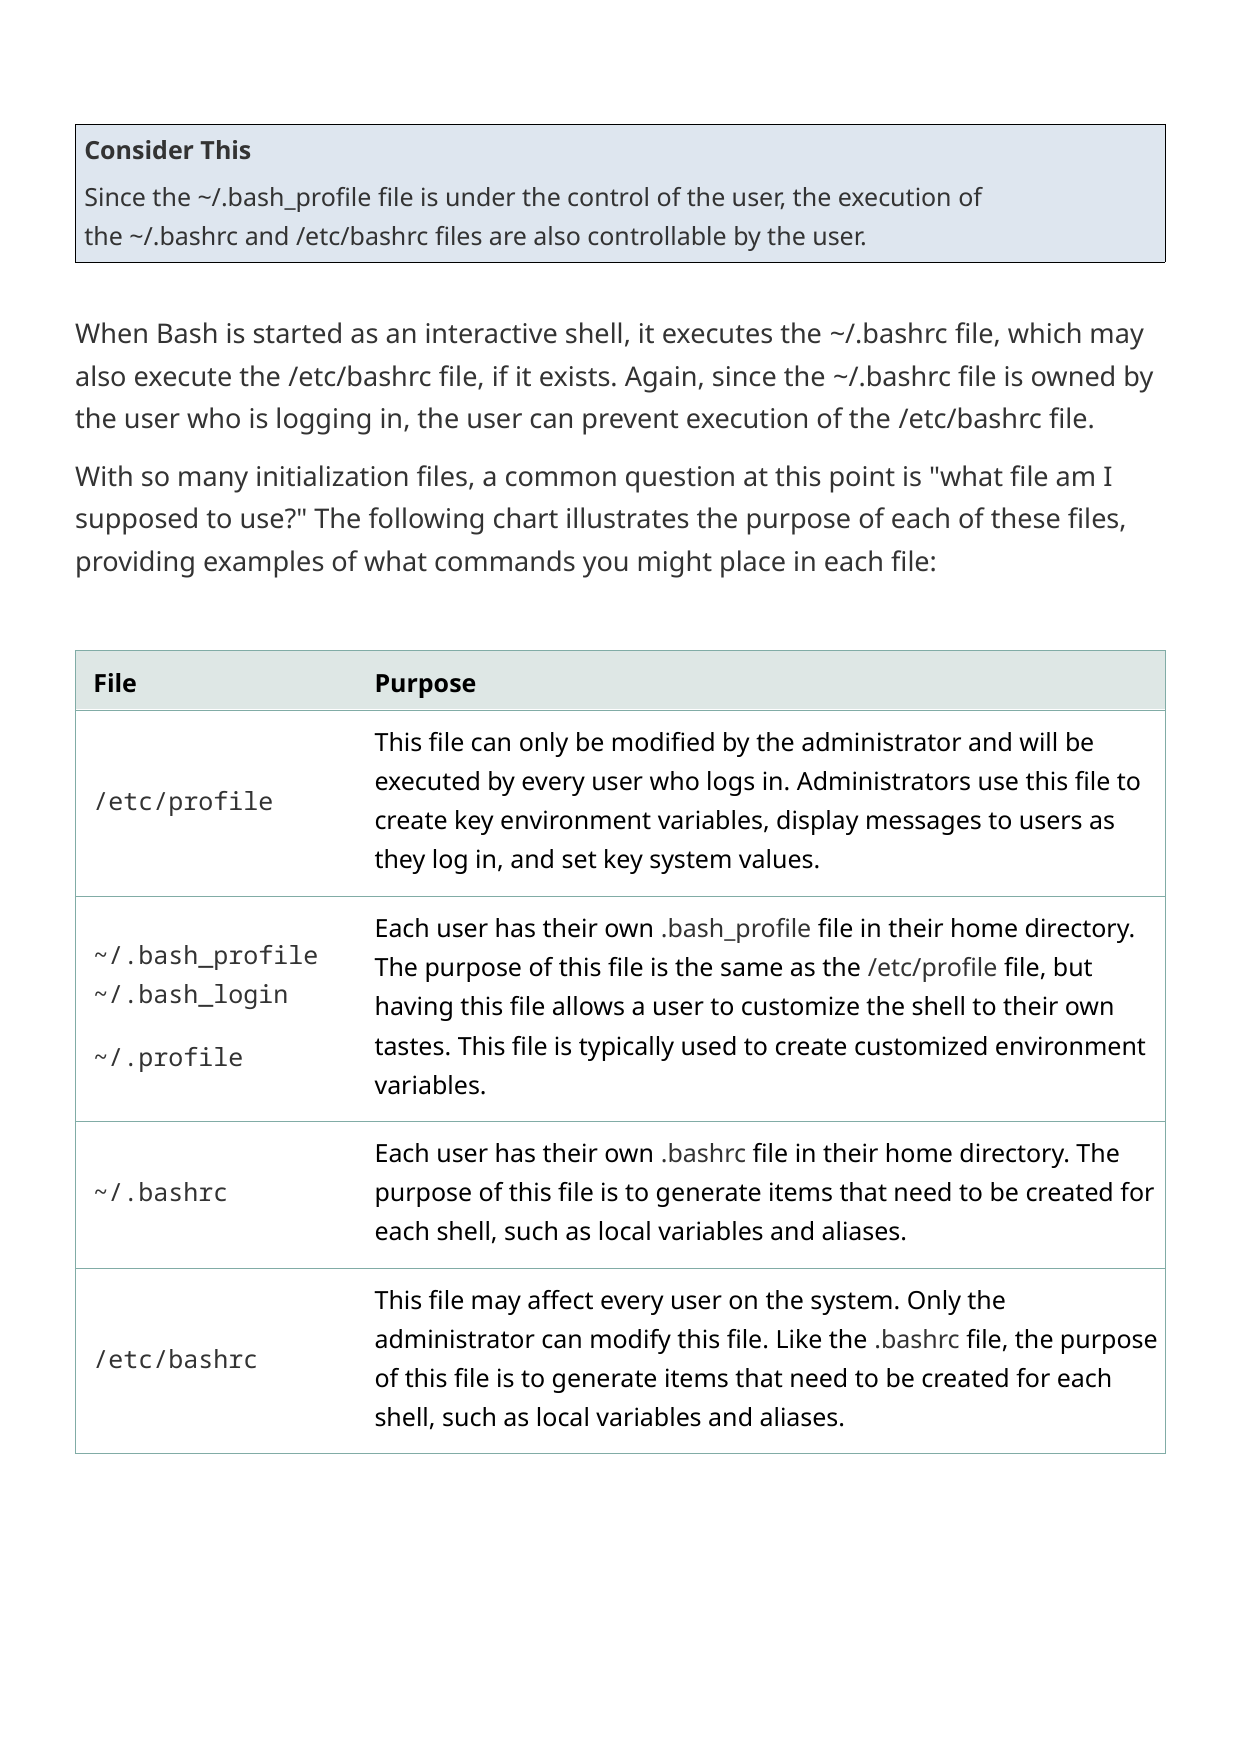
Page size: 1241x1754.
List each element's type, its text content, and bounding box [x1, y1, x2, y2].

table_cell Each user has their own .bashrc file in their home directory. The purpose of this file is to generate items that need to be created for each shell, such as local variables and aliases. [356, 1122, 1165, 1267]
table_cell ~/.bash_profile ~/.bash_login ~/.profile [76, 897, 356, 1121]
table_header Purpose [356, 651, 1165, 709]
table_cell This file may affect every user on the system. Only the administrator can modify this file. Like the .bashrc file, the purpose of this file is to generate items that need to be created for each shell, such as local variables and aliases. [356, 1269, 1165, 1453]
table_cell /etc/profile [76, 711, 356, 896]
table_cell Each user has their own .bash_profile file in their home directory. The purpose of this file is the same as the /etc/profile file, but having this file allows a user to customize the shell to their own tastes. This file is typically used to create customized environment variables. [356, 897, 1165, 1121]
table_cell /etc/bashrc [76, 1269, 356, 1453]
text Since the ~/.bash_profile file is under the control of the user, the execution of the ~/.bashrc and /etc/bashrc files are also controllable by the user. [76, 171, 1165, 262]
table_cell ~/.bashrc [76, 1122, 356, 1267]
table_cell This file can only be modified by the administrator and will be executed by every user who logs in. Administrators use this file to create key environment variables, display messages to users as they log in, and set key system values. [356, 711, 1165, 896]
text With so many initialization files, a common question at this point is "what file am I supposed to use?" The following chart illustrates the purpose of each of these files, providing examples of what commands you might place in each file: [75, 457, 1165, 579]
text When Bash is started as an interactive shell, it executes the ~/.bashrc file, which may also execute the /etc/bashrc file, if it exists. Again, since the ~/.bashrc file is owned by the user who is logging in, the user can prevent execution of the /etc/bashrc file. [75, 315, 1165, 436]
text Consider This [76, 125, 1165, 167]
table_header File [76, 651, 356, 709]
